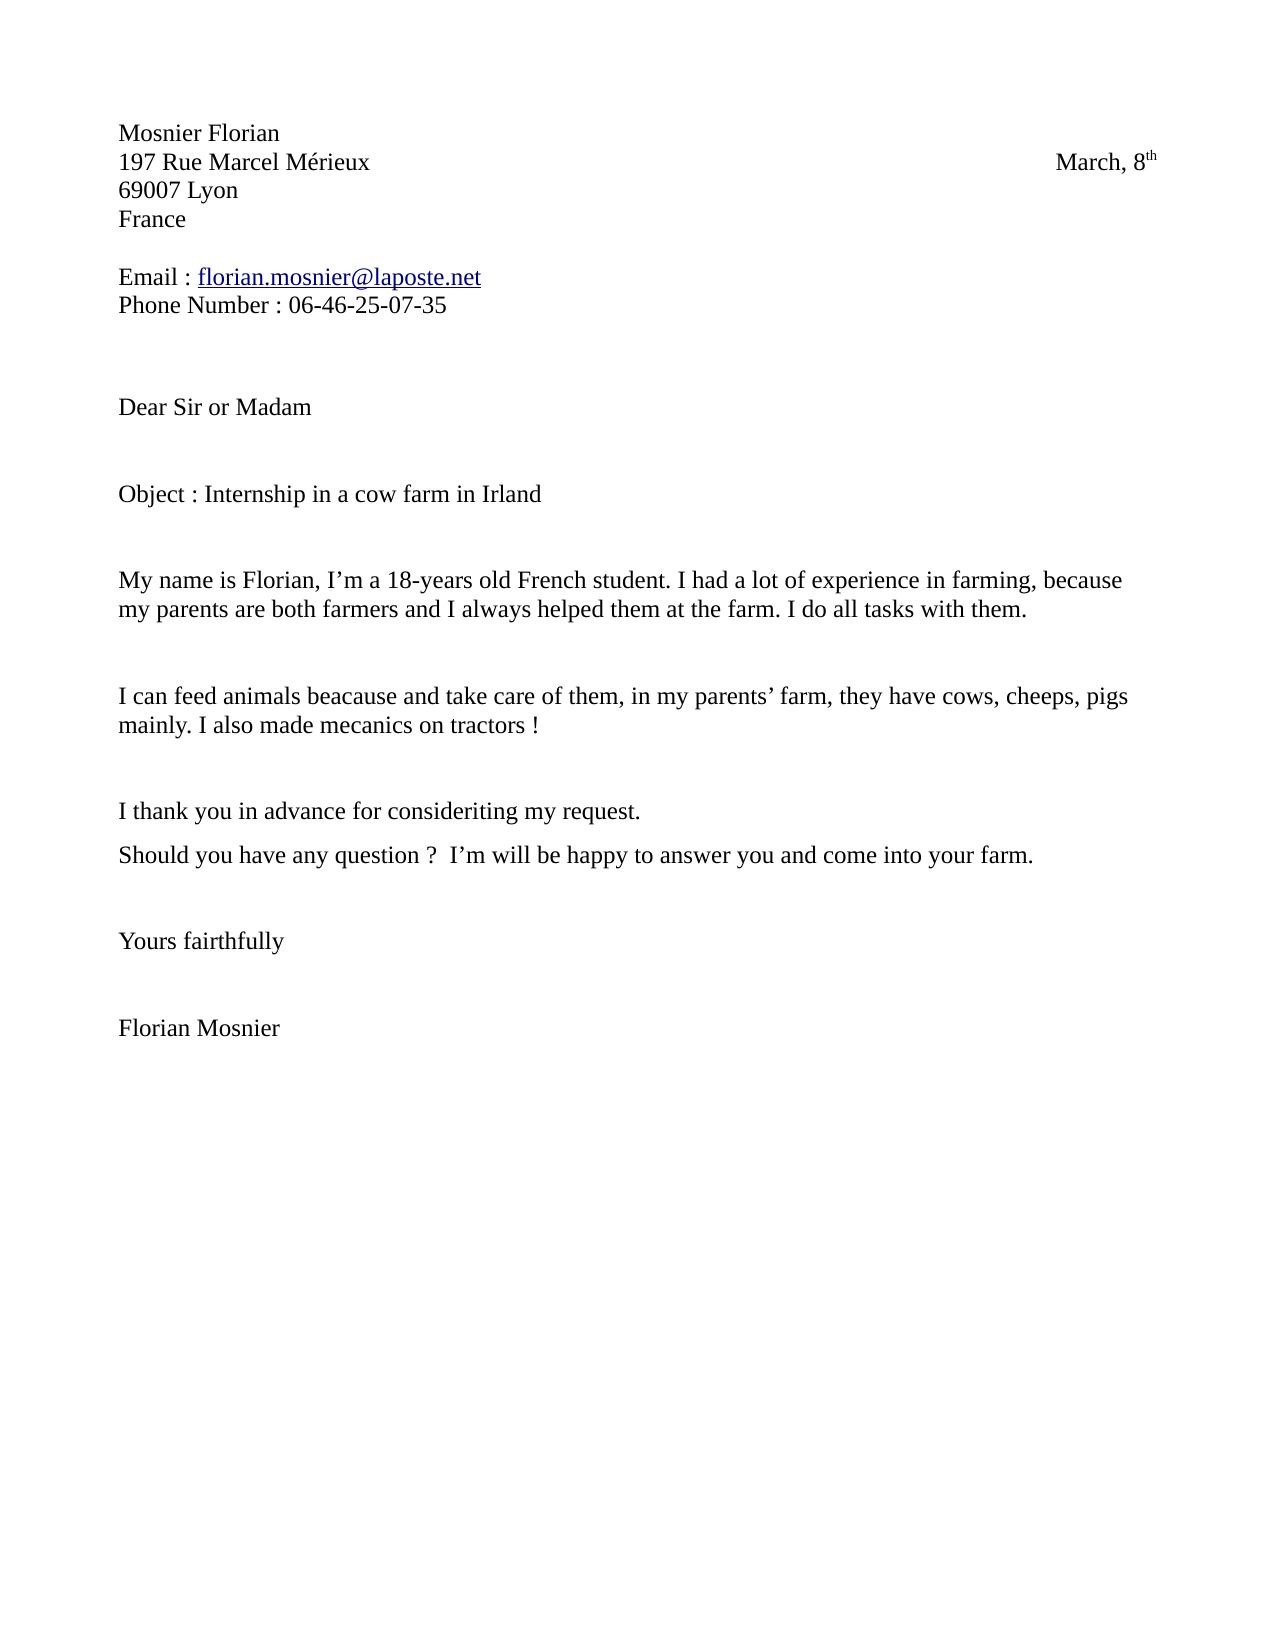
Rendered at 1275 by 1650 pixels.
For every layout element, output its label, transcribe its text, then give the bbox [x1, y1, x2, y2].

text I can feed animals beacause and take care of them, in my parents’ farm, they have cows, cheeps, pigs mainly. I also made mecanics on tractors ! [118, 681, 1157, 738]
text Should you have any question ? I’m will be happy to answer you and come into your farm. [118, 840, 1157, 868]
text I thank you in advance for consideriting my request. [118, 796, 1157, 825]
text Florian Mosnier [118, 1013, 1157, 1042]
text Yours fairthfully [118, 926, 1157, 955]
text My name is Florian, I’m a 18-years old French student. I had a lot of experience in farming, because my parents are both farmers and I always helped them at the farm. I do all tasks with them. [118, 566, 1157, 623]
text Object : Internship in a cow farm in Irland [118, 479, 1157, 508]
text Dear Sir or Madam [118, 392, 1157, 421]
